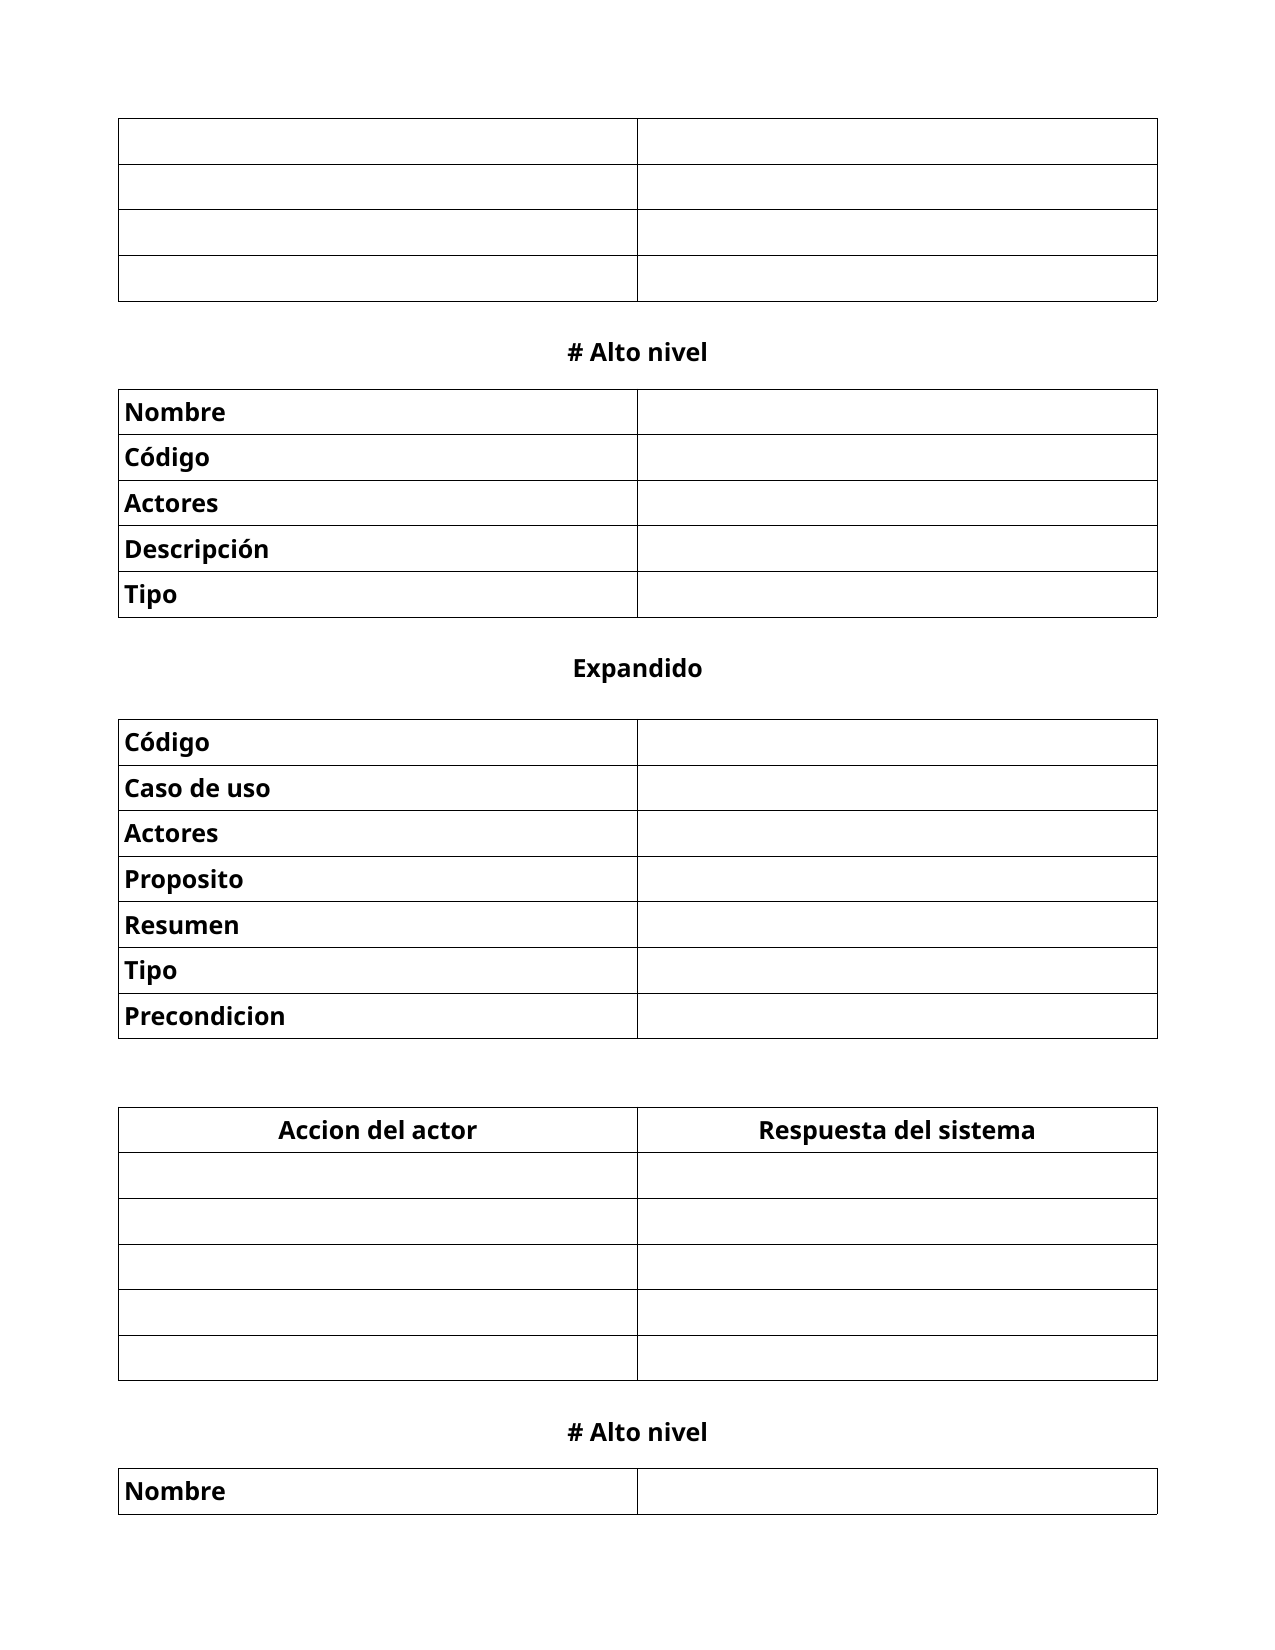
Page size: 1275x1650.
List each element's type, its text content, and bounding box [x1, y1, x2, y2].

table_cell [638, 1199, 1157, 1243]
table_cell [119, 210, 637, 255]
table_cell [638, 481, 1157, 525]
table_cell Proposito [119, 857, 637, 901]
table_header [638, 1469, 1157, 1514]
table_cell Código [119, 435, 637, 480]
table_cell [638, 256, 1157, 301]
table_cell [638, 902, 1157, 947]
table_cell [119, 1336, 637, 1380]
table_cell [638, 948, 1157, 993]
table_cell [638, 435, 1157, 480]
table_cell [638, 572, 1157, 617]
table_cell [638, 526, 1157, 571]
table_cell Resumen [119, 902, 637, 947]
table_cell [638, 766, 1157, 810]
table_cell [638, 811, 1157, 856]
table_cell [638, 994, 1157, 1038]
text # Alto nivel [118, 1414, 1157, 1448]
table_cell [119, 256, 637, 301]
table_cell Caso de uso [119, 766, 637, 810]
table_cell [638, 857, 1157, 901]
table_cell [638, 1245, 1157, 1289]
table_header Respuesta del sistema [638, 1108, 1157, 1152]
table_cell [638, 165, 1157, 209]
table_cell [119, 1199, 637, 1243]
table_header [638, 390, 1157, 434]
table_header Nombre [119, 390, 637, 434]
table_cell Tipo [119, 572, 637, 617]
table_cell [638, 1153, 1157, 1198]
table_cell [119, 1245, 637, 1289]
table_cell Descripción [119, 526, 637, 571]
table_cell [638, 1290, 1157, 1335]
table_header [638, 720, 1157, 764]
table_cell Actores [119, 481, 637, 525]
text # Alto nivel [118, 335, 1157, 369]
table_cell [638, 1336, 1157, 1380]
table_cell Precondicion [119, 994, 637, 1038]
text Expandido [118, 651, 1157, 685]
table_cell [119, 165, 637, 209]
table_cell [119, 1153, 637, 1198]
table_cell [119, 1290, 637, 1335]
table_cell Actores [119, 811, 637, 856]
table_header Accion del actor [119, 1108, 637, 1152]
table_cell [638, 210, 1157, 255]
table_cell Tipo [119, 948, 637, 993]
table_header Nombre [119, 1469, 637, 1514]
table_cell [119, 119, 637, 164]
table_cell [638, 119, 1157, 164]
table_header Código [119, 720, 637, 764]
